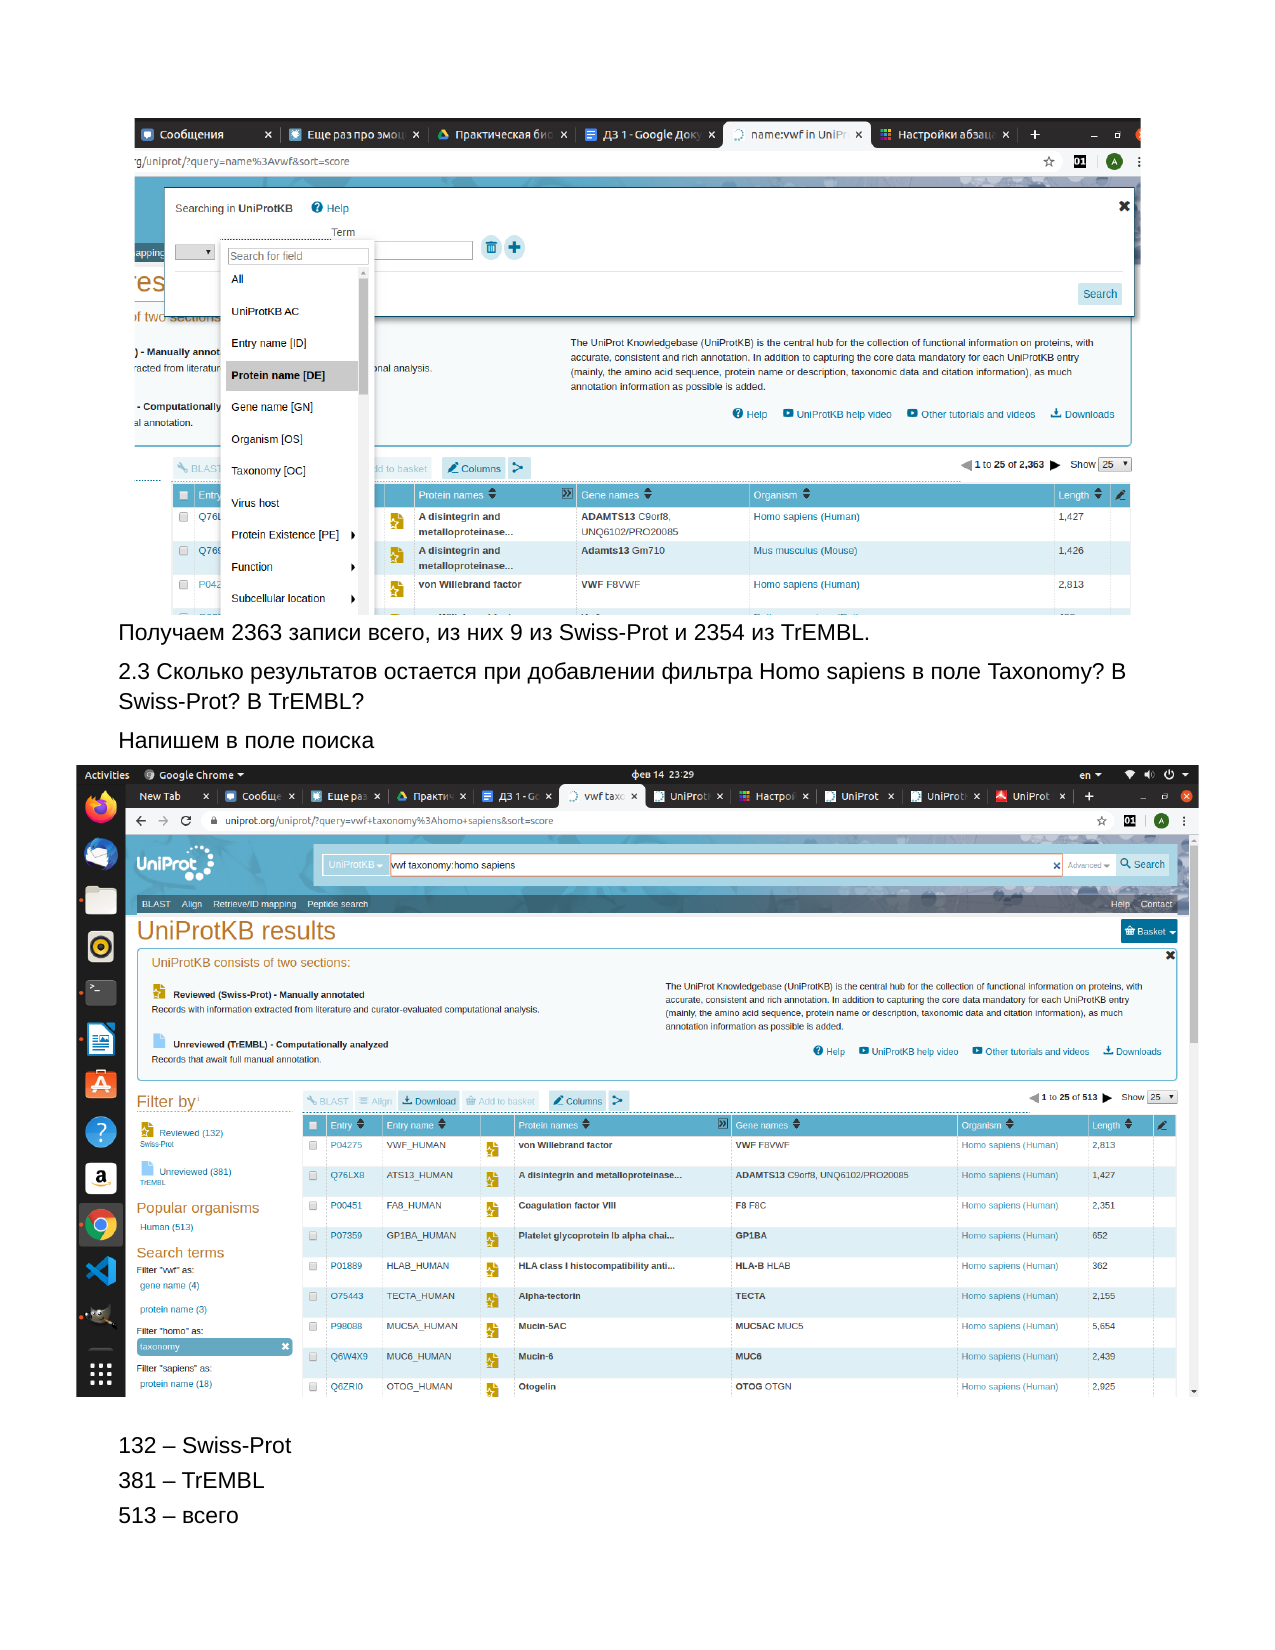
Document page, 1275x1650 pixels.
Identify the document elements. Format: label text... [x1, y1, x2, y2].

picture [76, 765, 1199, 1397]
text 132 – Swiss-Prot [118, 1432, 1157, 1458]
text Напишем в поле поиска [118, 727, 1157, 753]
text 381 – TrEMBL [118, 1467, 1157, 1493]
picture [134, 118, 1141, 615]
text 513 – всего [118, 1502, 1157, 1528]
text 2.3 Сколько результатов остается при добавлении фильтра Homo sapiens в поле Taxonomy? В Swiss-Prot? В TrEMBL? [118, 658, 1157, 714]
text Получаем 2363 записи всего, из них 9 из Swiss-Prot и 2354 из TrEMBL. [118, 118, 1157, 645]
